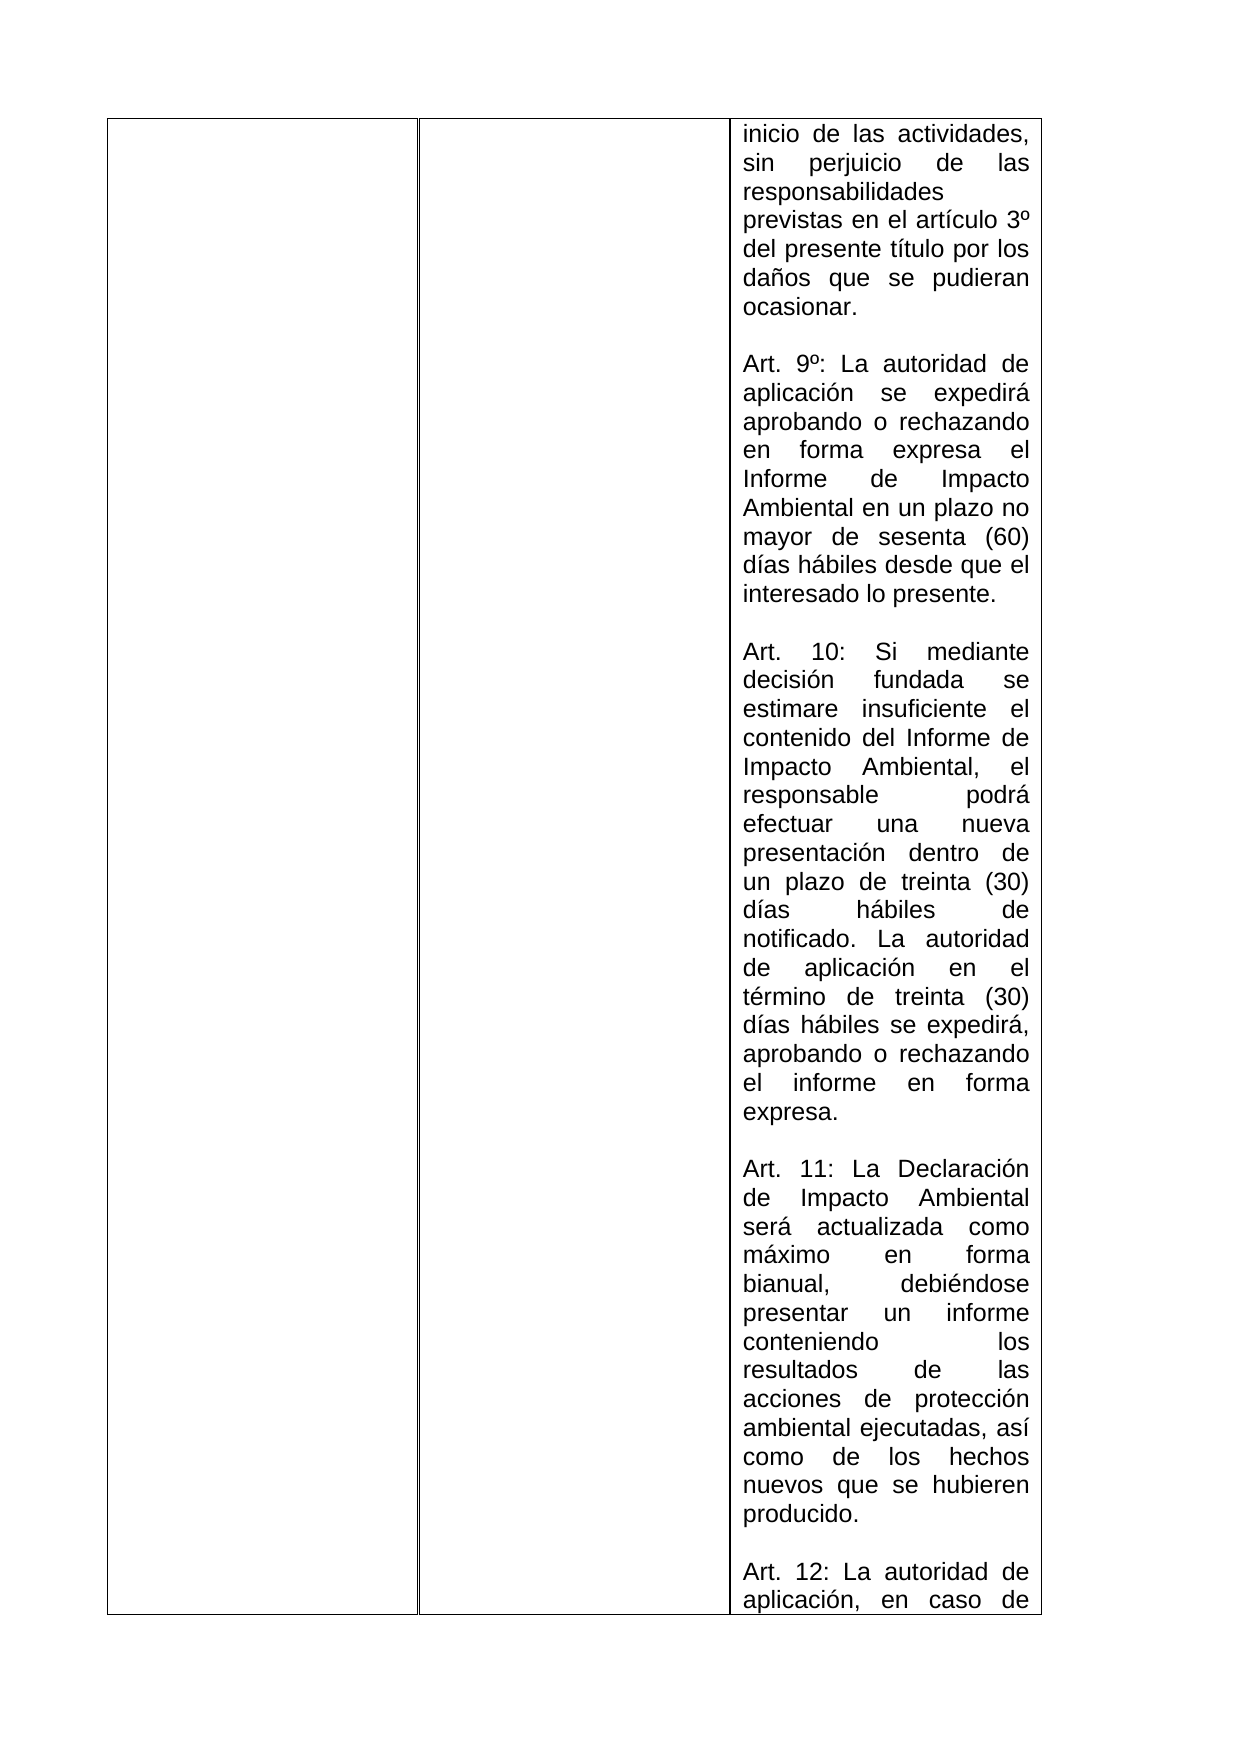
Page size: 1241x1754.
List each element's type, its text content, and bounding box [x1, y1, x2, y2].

table_cell [420, 119, 729, 1614]
table_cell [108, 119, 417, 1614]
table_cell inicio de las actividades, sin perjuicio de las responsabilidades previstas en el artículo 3º del presente título por los daños que se pudieran ocasionar. Art. 9º: La autoridad de aplicación se expedirá aprobando o rechazando en forma expresa el Informe de Impacto Ambiental en un plazo no mayor de sesenta (60) días hábiles desde que el interesado lo presente. Art. 10: Si mediante decisión fundada se estimare insuficiente el contenido del Informe de Impacto Ambiental, el responsable podrá efectuar una nueva presentación dentro de un plazo de treinta (30) días hábiles de notificado. La autoridad de aplicación en el término de treinta (30) días hábiles se expedirá, aprobando o rechazando el informe en forma expresa. Art. 11: La Declaración de Impacto Ambiental será actualizada como máximo en forma bianual, debiéndose presentar un informe conteniendo los resultados de las acciones de protección ambiental ejecutadas, así como de los hechos nuevos que se hubieren producido. Art. 12: La autoridad de aplicación, en caso de [731, 119, 1041, 1614]
